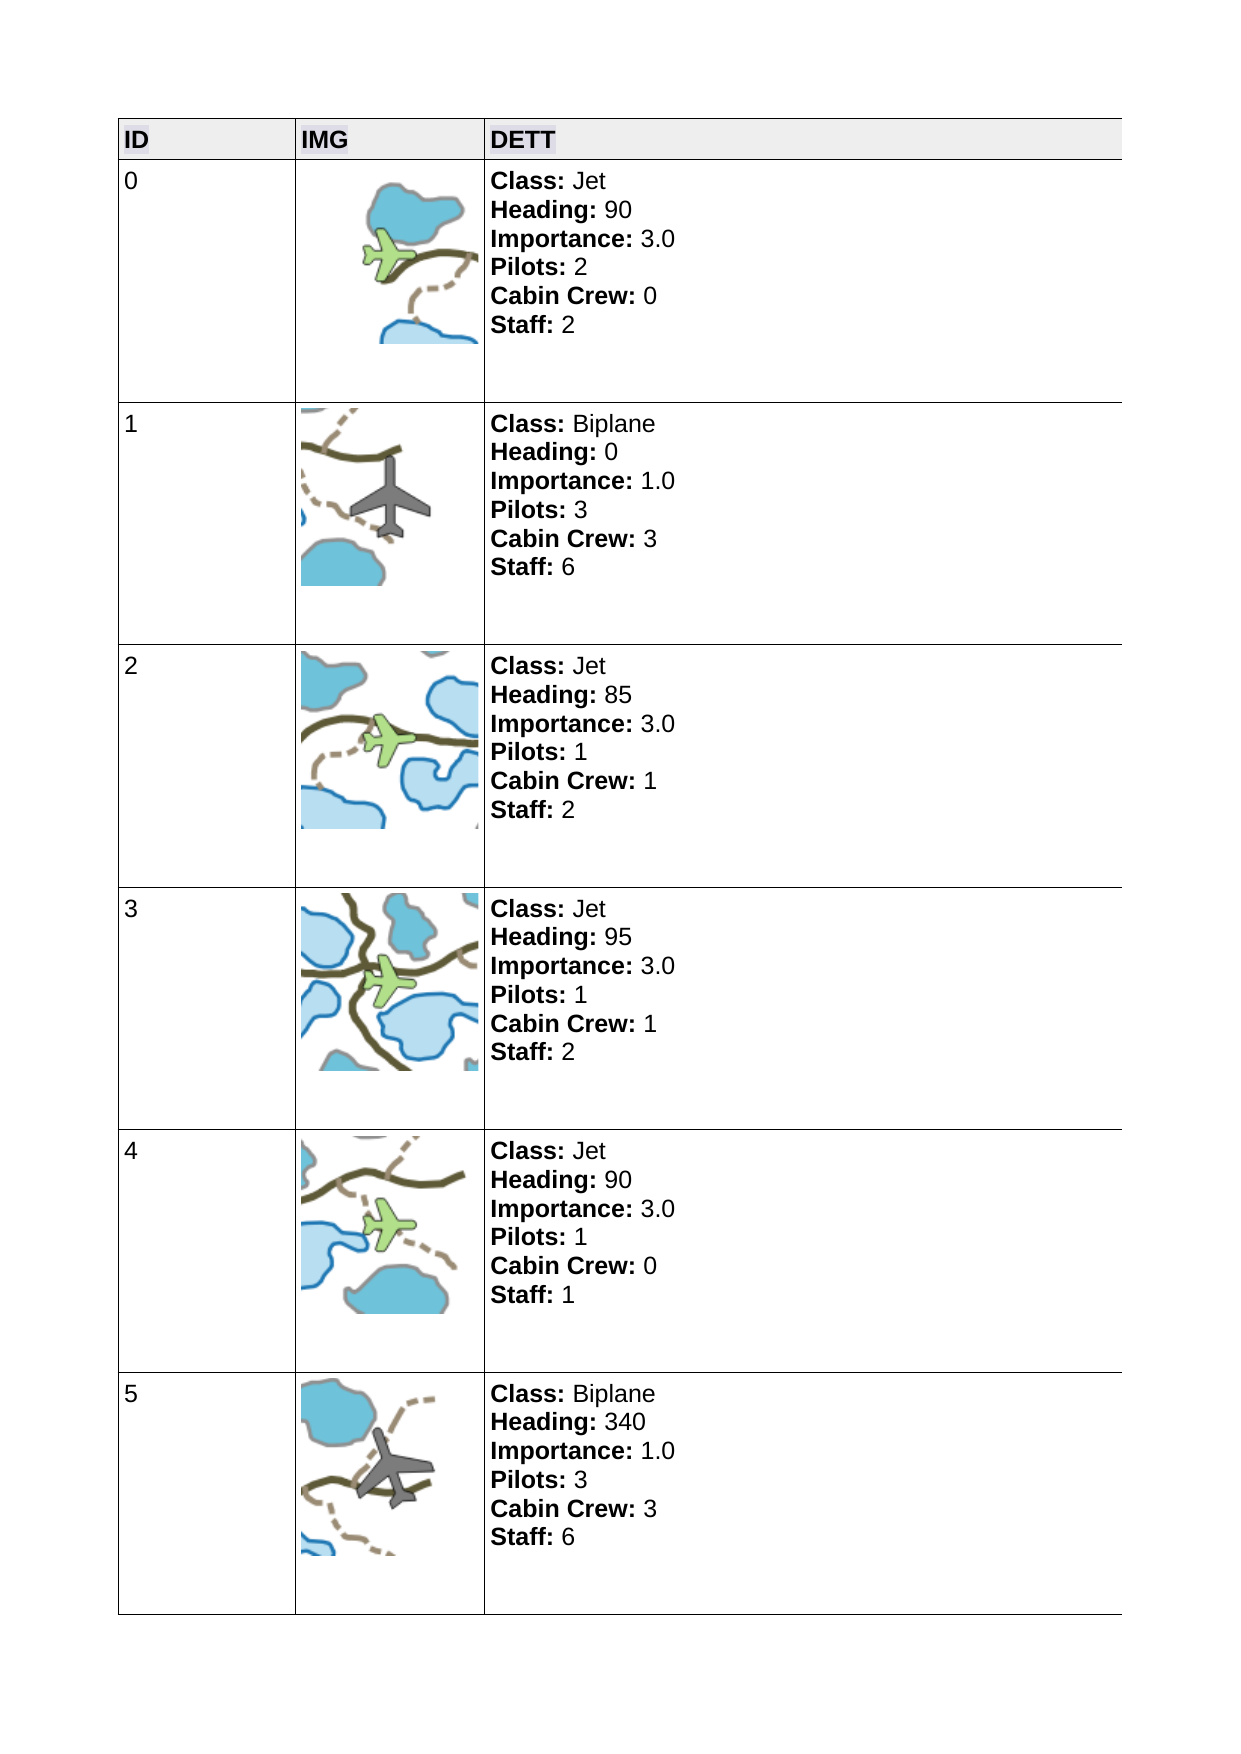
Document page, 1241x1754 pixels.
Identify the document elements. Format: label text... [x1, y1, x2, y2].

table_cell [296, 160, 484, 402]
table_cell 5 [119, 1373, 295, 1614]
table_cell 1 [119, 403, 295, 644]
table_cell [296, 645, 484, 887]
picture [301, 408, 479, 586]
picture [301, 1378, 479, 1556]
table_cell 3 [119, 888, 295, 1129]
table_cell Class: Jet Heading: 95 Importance: 3.0 Pilots: 1 Cabin Crew: 1 Staff: 2 [485, 888, 1122, 1129]
picture [301, 893, 479, 1071]
table_cell Class: Jet Heading: 90 Importance: 3.0 Pilots: 1 Cabin Crew: 0 Staff: 1 [485, 1130, 1122, 1372]
table_cell [296, 1373, 484, 1614]
table_cell Class: Biplane Heading: 340 Importance: 1.0 Pilots: 3 Cabin Crew: 3 Staff: 6 [485, 1373, 1122, 1614]
table_cell 2 [119, 645, 295, 887]
table_header ID [119, 119, 295, 159]
table_cell Class: Biplane Heading: 0 Importance: 1.0 Pilots: 3 Cabin Crew: 3 Staff: 6 [485, 403, 1122, 644]
table_cell [296, 1130, 484, 1372]
table_cell 4 [119, 1130, 295, 1372]
picture [301, 1136, 479, 1314]
picture [301, 651, 479, 829]
table_cell Class: Jet Heading: 85 Importance: 3.0 Pilots: 1 Cabin Crew: 1 Staff: 2 [485, 645, 1122, 887]
table_cell [296, 888, 484, 1129]
table_header DETT [485, 119, 1122, 159]
picture [301, 166, 479, 344]
table_cell 0 [119, 160, 295, 402]
table_header IMG [296, 119, 484, 159]
table_cell [296, 403, 484, 644]
table_cell Class: Jet Heading: 90 Importance: 3.0 Pilots: 2 Cabin Crew: 0 Staff: 2 [485, 160, 1122, 402]
